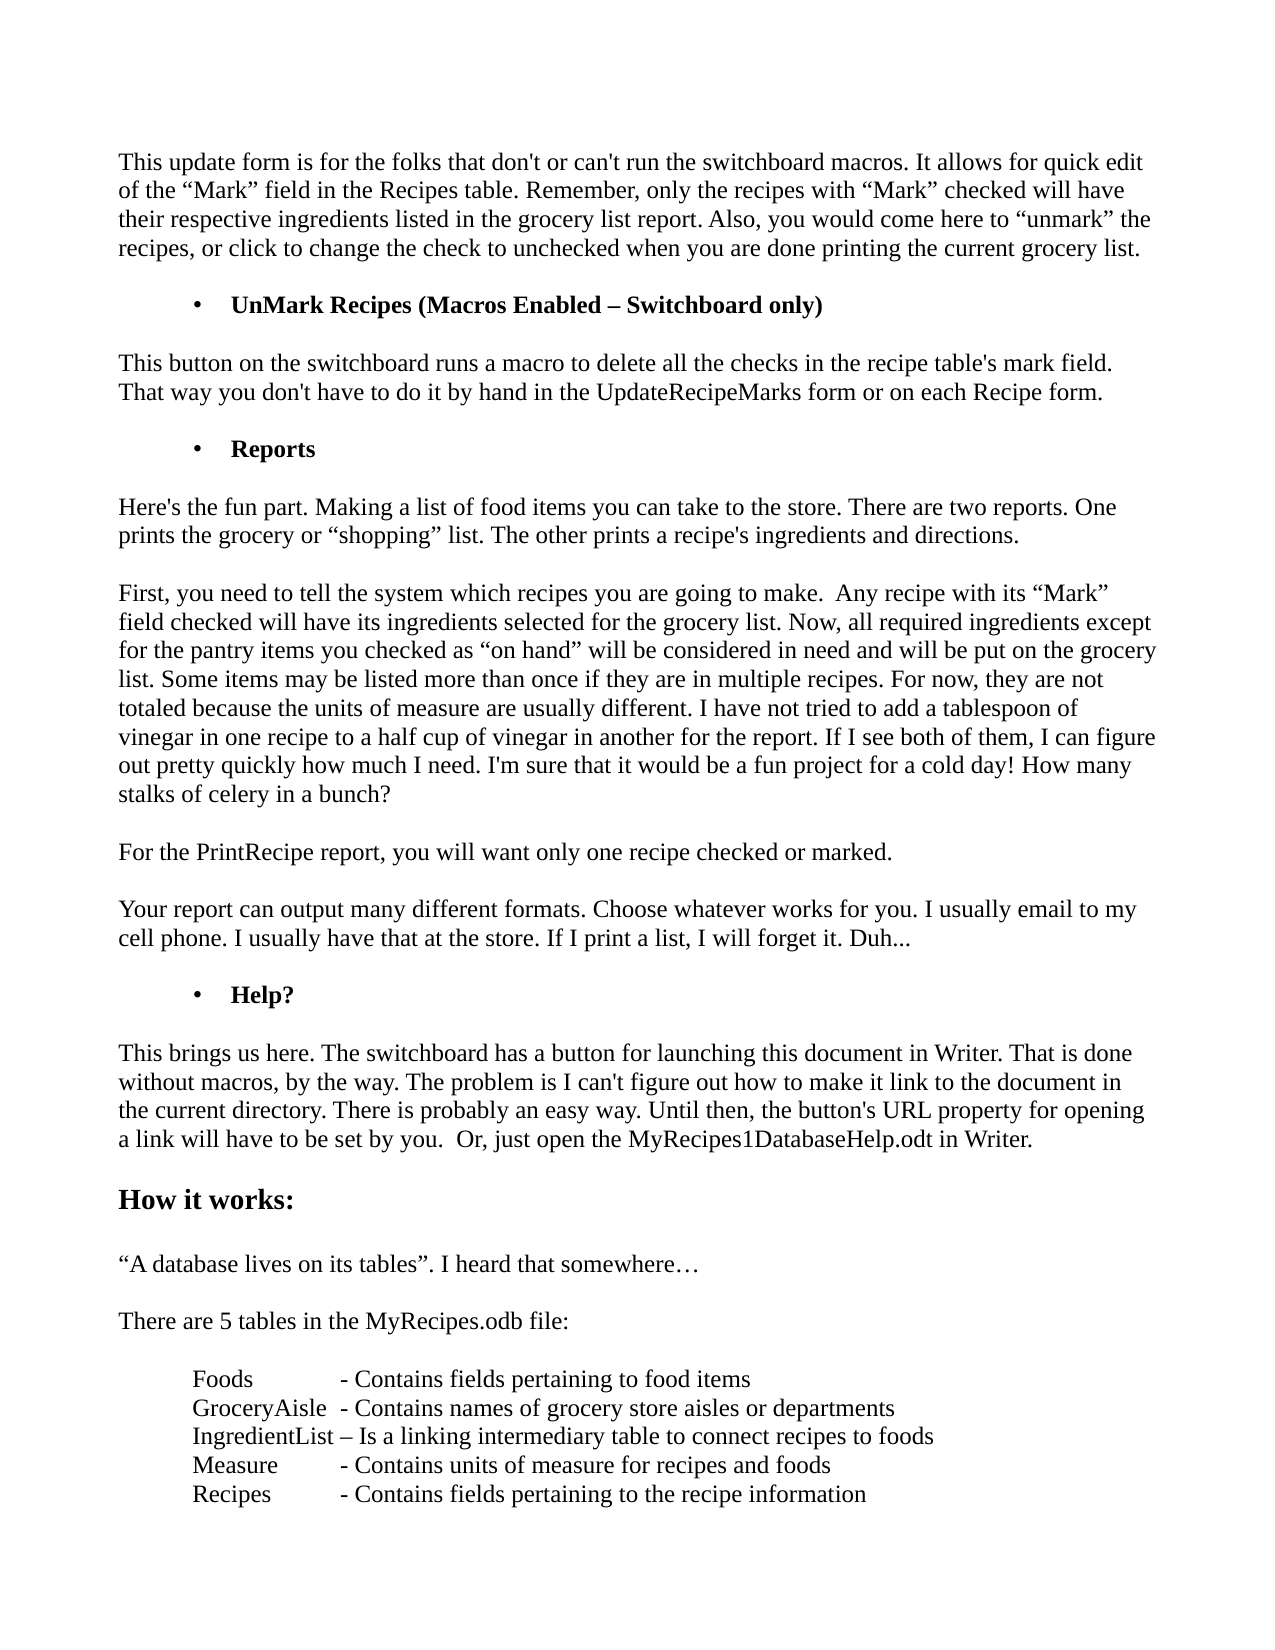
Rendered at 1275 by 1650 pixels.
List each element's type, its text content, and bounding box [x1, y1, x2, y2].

text First, you need to tell the system which recipes you are going to make. Any recipe with its “Mark” field checked will have its ingredients selected for the grocery list. Now, all required ingredients except for the pantry items you checked as “on hand” will be considered in need and will be put on the grocery list. Some items may be listed more than once if they are in multiple recipes. For now, they are not totaled because the units of measure are usually different. I have not tried to add a tablespoon of vinegar in one recipe to a half cup of vinegar in another for the report. If I see both of them, I can figure out pretty quickly how much I need. I'm sure that it would be a fun project for a cold day! How many stalks of celery in a bunch? [118, 578, 1157, 808]
text This brings us here. The switchboard has a button for launching this document in Writer. That is done without macros, by the way. The problem is I can't figure out how to make it link to the document in the current directory. There is probably an easy way. Until then, the button's URL property for opening a link will have to be set by you. Or, just open the MyRecipes1DatabaseHelp.odt in Writer. [118, 1038, 1157, 1153]
text IngredientList – Is a linking intermediary table to connect recipes to foods [118, 1421, 1157, 1450]
text Measure - Contains units of measure for recipes and foods [118, 1450, 1157, 1479]
text GroceryAisle - Contains names of grocery store aisles or departments [118, 1393, 1157, 1421]
list Help? [193, 981, 1157, 1009]
list Reports [193, 434, 1157, 463]
text There are 5 tables in the MyRecipes.odb file: [118, 1306, 1157, 1335]
text “A database lives on its tables”. I heard that somewhere… [118, 1249, 1157, 1278]
text This update form is for the folks that don't or can't run the switchboard macros. It allows for quick edit of the “Mark” field in the Recipes table. Remember, only the recipes with “Mark” checked will have their respective ingredients listed in the grocery list report. Also, you would come here to “unmark” the recipes, or click to change the check to unchecked when you are done printing the current grocery list. [118, 147, 1157, 262]
list UnMark Recipes (Macros Enabled – Switchboard only) [193, 291, 1157, 319]
text This button on the switchboard runs a macro to delete all the checks in the recipe table's mark field. That way you don't have to do it by hand in the UpdateRecipeMarks form or on each Recipe form. [118, 348, 1157, 406]
text Foods - Contains fields pertaining to food items [118, 1364, 1157, 1393]
text Here's the fun part. Making a list of food items you can take to the store. There are two reports. One prints the grocery or “shopping” list. The other prints a recipe's ingredients and directions. [118, 492, 1157, 549]
text Recipes - Contains fields pertaining to the recipe information [118, 1479, 1157, 1508]
text How it works: [118, 1182, 1157, 1215]
text Your report can output many different formats. Choose whatever works for you. I usually email to my cell phone. I usually have that at the store. If I print a list, I will forget it. Duh... [118, 894, 1157, 952]
text For the PrintRecipe report, you will want only one recipe checked or marked. [118, 837, 1157, 866]
